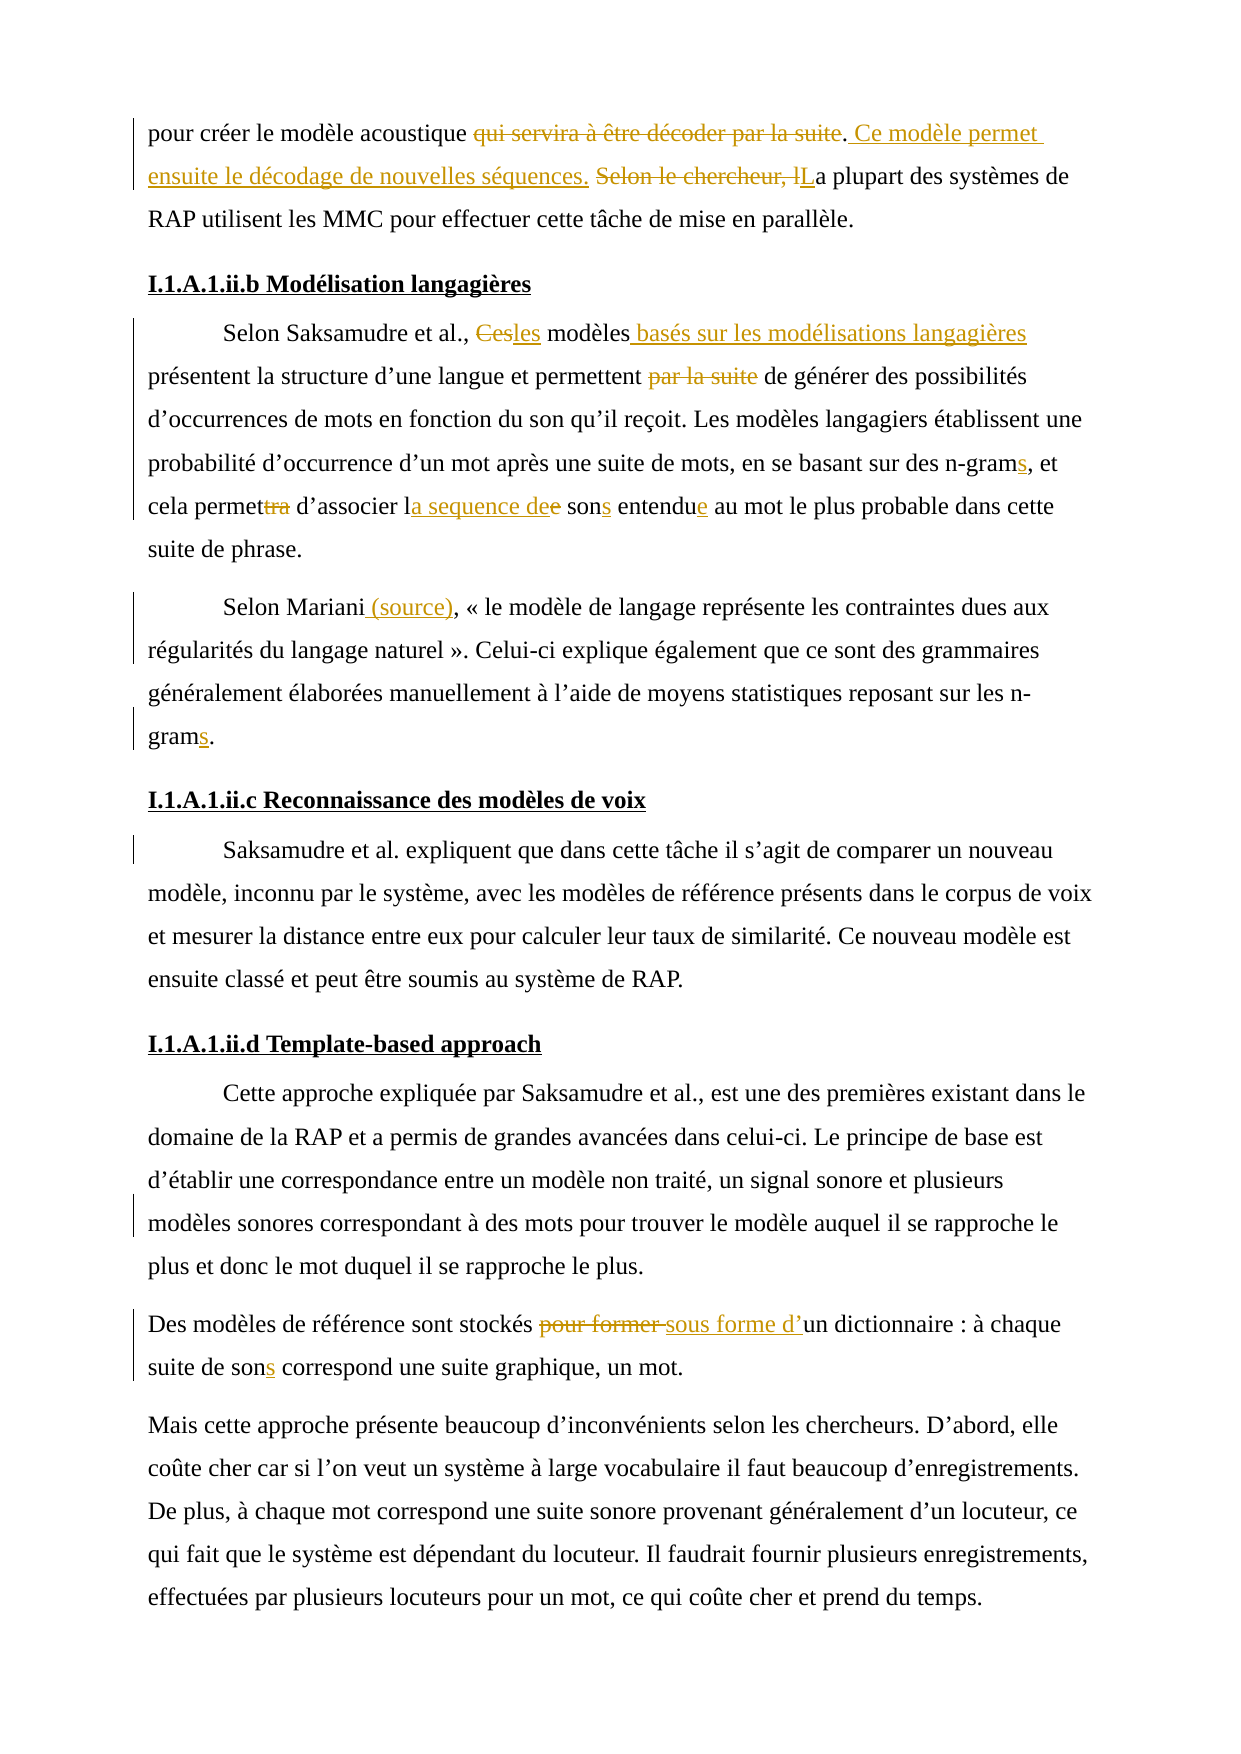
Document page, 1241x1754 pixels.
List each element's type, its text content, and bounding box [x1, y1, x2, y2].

subtitle Modélisation langagières [148, 269, 1093, 297]
subtitle Template-based approach [148, 1029, 1093, 1058]
text Mais cette approche présente beaucoup d’inconvénients selon les chercheurs. D’abord, elle coûte cher car si l’on veut un système à large vocabulaire il faut beaucoup d’enregistrements. De plus, à chaque mot correspond une suite sonore provenant généralement d’un locuteur, ce qui fait que le système est dépendant du locuteur. Il faudrait fournir plusieurs enregistrements, effectuées par plusieurs locuteurs pour un mot, ce qui coûte cher et prend du temps. [148, 1410, 1093, 1611]
subtitle Reconnaissance des modèles de voix [148, 786, 1093, 814]
text Selon Mariani (source), « le modèle de langage représente les contraintes dues aux régularités du langage naturel ». Celui-ci explique également que ce sont des grammaires généralement élaborées manuellement à l’aide de moyens statistiques reposant sur les n-grams. [148, 592, 1093, 750]
text En général, selon Mariani (Mariani, 2002) le découpage de …. en …. se fait à partir d’un corpus vocal. Une analyse acoustique est effectuée sur celui-ci et une transcription manuelle de ce corpus est effectuée au préalable. Les éléments acoustiques sont mis en parallele avec leur phonème correspondant dans le texte pour créer le modèle acoustique . Ce modèle permet ensuite le décodage de nouvelles séquences. La plupart des systèmes de RAP utilisent les MMC pour effectuer cette tâche de mise en parallèle. [148, 118, 1093, 233]
text Selon Saksamudre et al., les modèles basés sur les modélisations langagières présentent la structure d’une langue et permettent de générer des possibilités d’occurrences de mots en fonction du son qu’il reçoit. Les modèles langagiers établissent une probabilité d’occurrence d’un mot après une suite de mots, en se basant sur des n-grams, et cela permet d’associer la sequence de sons entendue au mot le plus probable dans cette suite de phrase. [148, 318, 1093, 563]
text Saksamudre et al. expliquent que dans cette tâche il s’agit de comparer un nouveau modèle, inconnu par le système, avec les modèles de référence présents dans le corpus de voix et mesurer la distance entre eux pour calculer leur taux de similarité. Ce nouveau modèle est ensuite classé et peut être soumis au système de RAP. [148, 835, 1093, 993]
text Cette approche expliquée par Saksamudre et al., est une des premières existant dans le domaine de la RAP et a permis de grandes avancées dans celui-ci. Le principe de base est d’établir une correspondance entre un modèle non traité, un signal sonore et plusieurs modèles sonores correspondant à des mots pour trouver le modèle auquel il se rapproche le plus et donc le mot duquel il se rapproche le plus. [148, 1078, 1093, 1280]
text Des modèles de référence sont stockés sous forme d’un dictionnaire : à chaque suite de sons correspond une suite graphique, un mot. [148, 1309, 1093, 1381]
